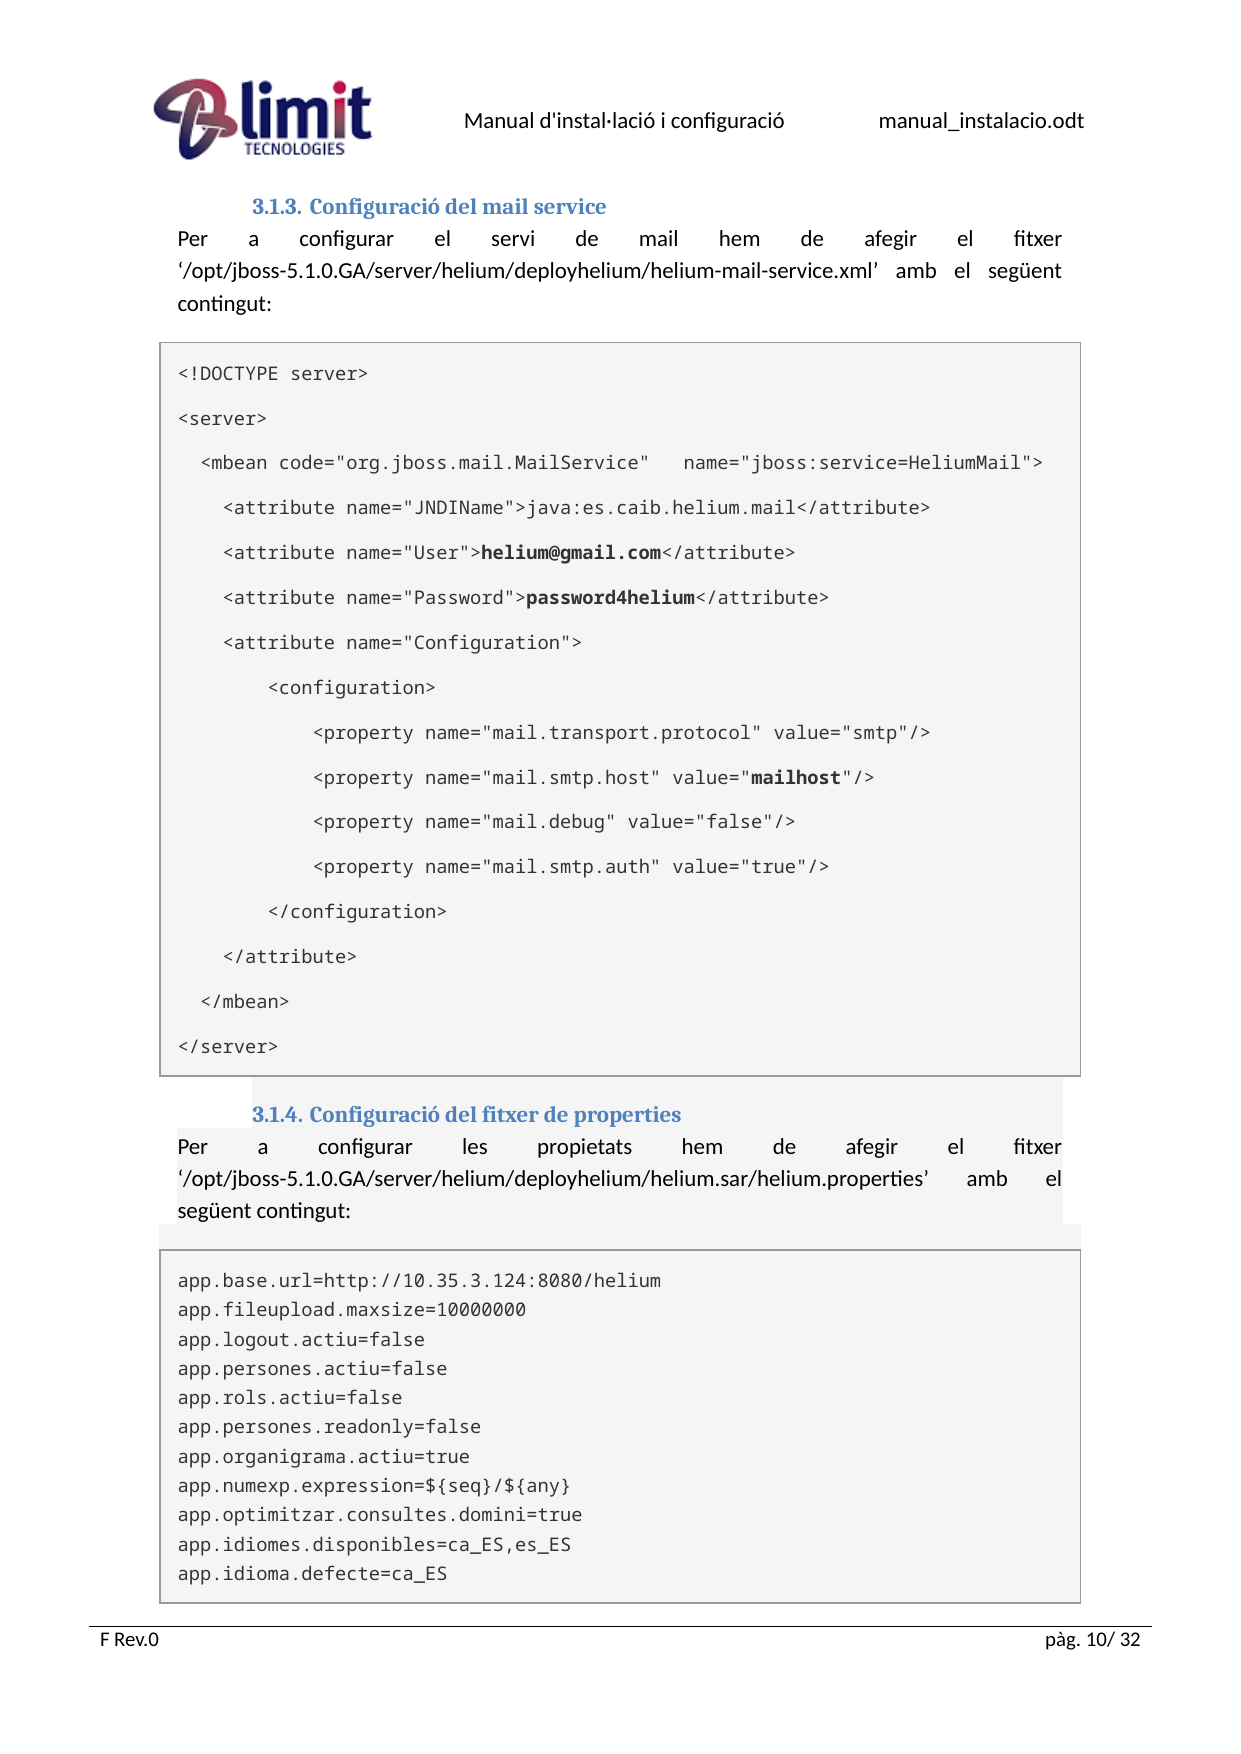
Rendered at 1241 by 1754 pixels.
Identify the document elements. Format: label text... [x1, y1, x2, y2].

text app.numexp.expression=${seq}/${any} [161, 1454, 1080, 1483]
text app.fileupload.maxsize=10000000 [161, 1278, 1080, 1308]
text app.base.url=http://10.35.3.124:8080/helium [161, 1251, 1080, 1278]
text app.persones.readonly=false [161, 1396, 1080, 1425]
text <property name="mail.transport.protocol" value="smtp"/> [161, 701, 1080, 744]
text </configuration> [161, 880, 1080, 924]
subtitle Configuració del fitxer de properties [252, 1102, 1063, 1128]
text <attribute name="Configuration"> [161, 611, 1080, 655]
text app.logout.actiu=false [161, 1308, 1080, 1337]
text <server> [161, 387, 1080, 430]
text Per a configurar el servi de mail hem de afegir el fitxer ‘/opt/jboss-5.1.0.GA/server/helium/deployhelium/helium-mail-service.xml’ amb el següent contingut: [177, 224, 1063, 317]
text <property name="mail.smtp.host" value="mailhost"/> [161, 746, 1080, 789]
text <mbean code="org.jboss.mail.MailService" name="jboss:service=HeliumMail"> [161, 431, 1080, 475]
text Per a configurar les propietats hem de afegir el fitxer ‘/opt/jboss-5.1.0.GA/server/helium/deployhelium/helium.sar/helium.properties’ amb el següent contingut: [177, 1132, 1063, 1224]
text <attribute name="User">helium@gmail.com</attribute> [161, 521, 1080, 565]
subtitle Configuració del mail service [252, 194, 1063, 220]
text <!DOCTYPE server> [161, 343, 1080, 385]
text <attribute name="Password">password4helium</attribute> [161, 566, 1080, 610]
text <attribute name="JNDIName">java:es.caib.helium.mail</attribute> [161, 476, 1080, 520]
text app.persones.actiu=false [161, 1337, 1080, 1366]
picture [148, 73, 379, 166]
text app.idiomes.disponibles=ca_ES,es_ES [161, 1513, 1080, 1542]
text </server> [161, 1015, 1080, 1075]
text app.organigrama.actiu=true [161, 1425, 1080, 1454]
text <property name="mail.smtp.auth" value="true"/> [161, 836, 1080, 879]
text app.optimitzar.consultes.domini=true [161, 1483, 1080, 1513]
text app.rols.actiu=false [161, 1366, 1080, 1396]
text app.idioma.defecte=ca_ES [161, 1542, 1080, 1602]
text <property name="mail.debug" value="false"/> [161, 791, 1080, 834]
text </mbean> [161, 970, 1080, 1014]
text <configuration> [161, 656, 1080, 700]
text </attribute> [161, 925, 1080, 969]
